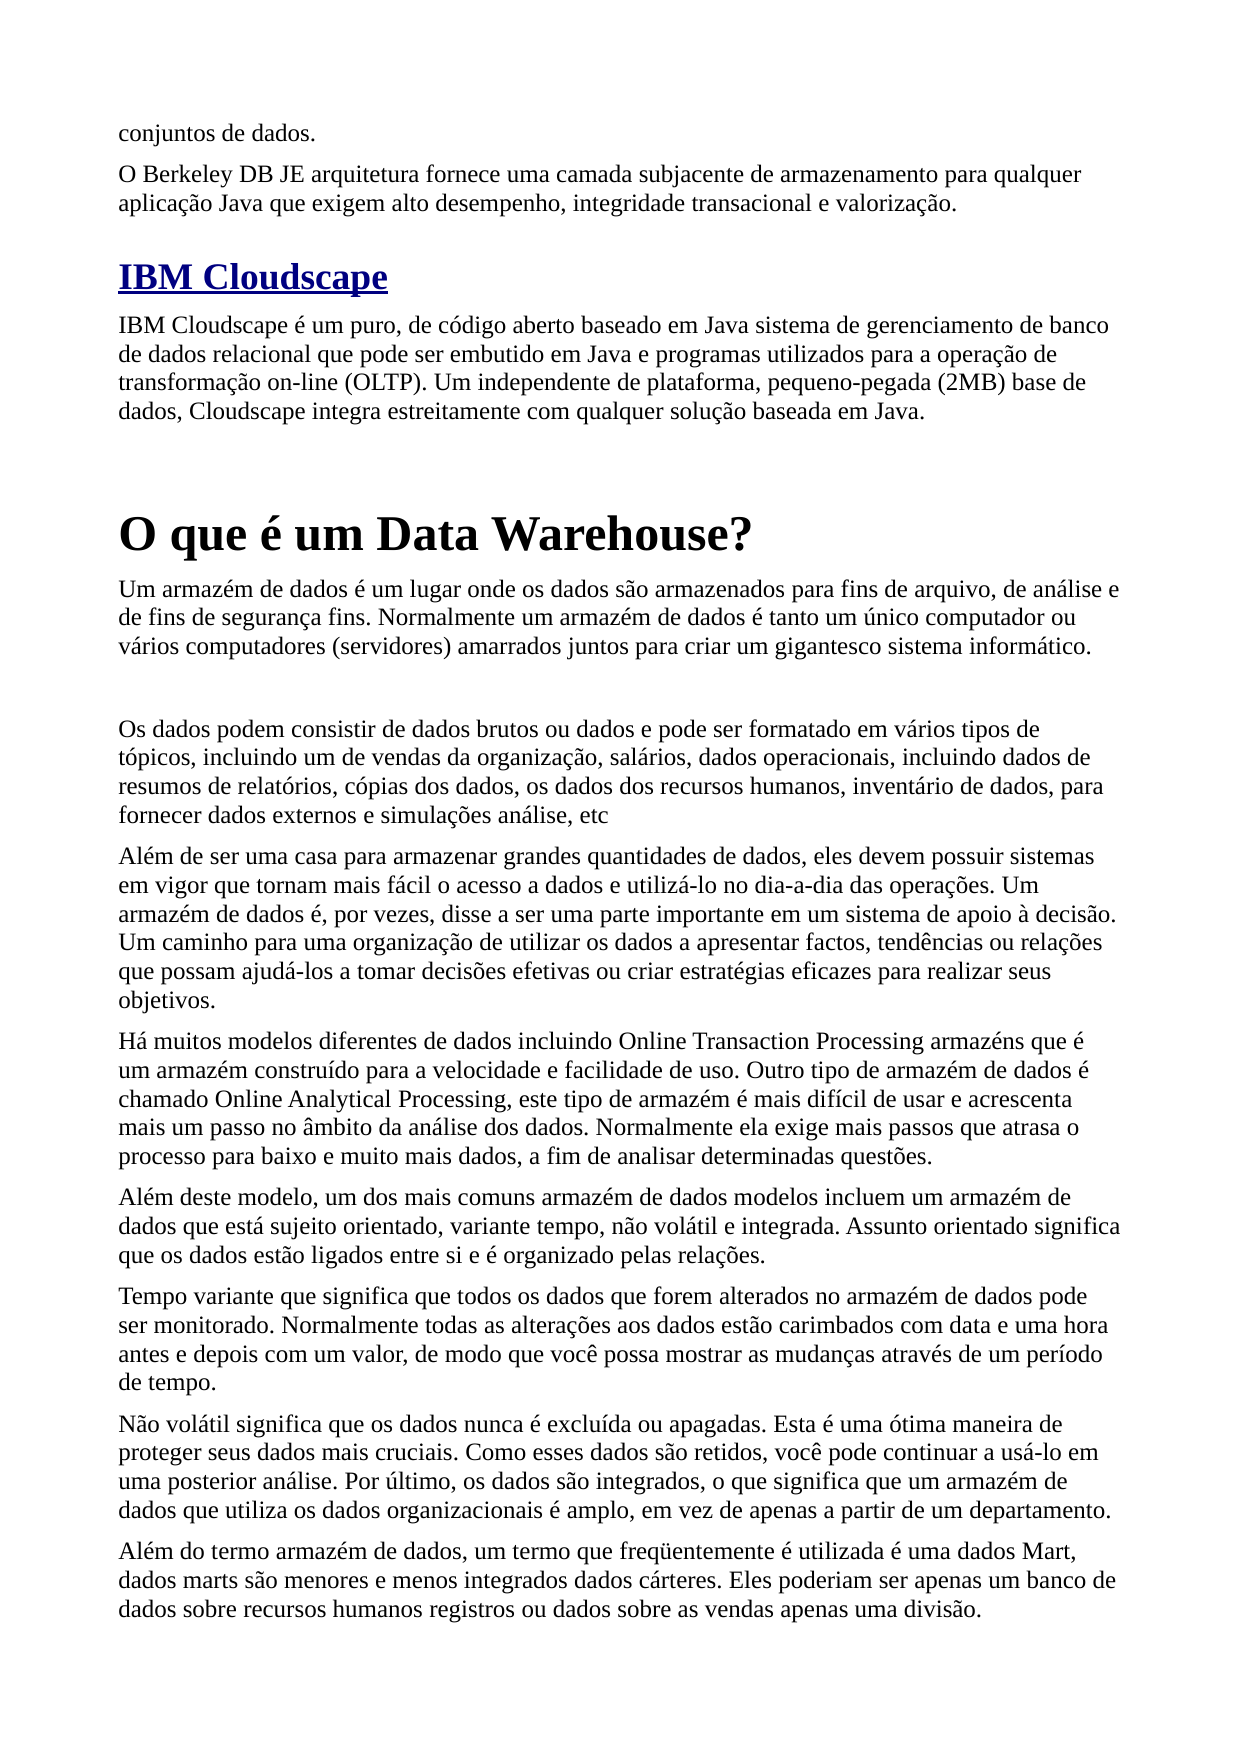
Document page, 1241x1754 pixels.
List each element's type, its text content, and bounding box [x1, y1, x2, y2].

text Os dados podem consistir de dados brutos ou dados e pode ser formatado em vários tipos de tópicos, incluindo um de vendas da organização, salários, dados operacionais, incluindo dados de resumos de relatórios, cópias dos dados, os dados dos recursos humanos, inventário de dados, para fornecer dados externos e simulações análise, etc [118, 714, 1122, 829]
text conjuntos de dados. [118, 118, 1122, 147]
text Há muitos modelos diferentes de dados incluindo Online Transaction Processing armazéns que é um armazém construído para a velocidade e facilidade de uso. Outro tipo de armazém de dados é chamado Online Analytical Processing, este tipo de armazém é mais difícil de usar e acrescenta mais um passo no âmbito da análise dos dados. Normalmente ela exige mais passos que atrasa o processo para baixo e muito mais dados, a fim de analisar determinadas questões. [118, 1026, 1122, 1170]
text O Berkeley DB JE arquitetura fornece uma camada subjacente de armazenamento para qualquer aplicação Java que exigem alto desempenho, integridade transacional e valorização. [118, 159, 1122, 217]
text Um armazém de dados é um lugar onde os dados são armazenados para fins de arquivo, de análise e de fins de segurança fins. Normalmente um armazém de dados é tanto um único computador ou vários computadores (servidores) amarrados juntos para criar um gigantesco sistema informático. [118, 574, 1122, 660]
subtitle IBM Cloudscape [118, 254, 1122, 297]
text Além deste modelo, um dos mais comuns armazém de dados modelos incluem um armazém de dados que está sujeito orientado, variante tempo, não volátil e integrada. Assunto orientado significa que os dados estão ligados entre si e é organizado pelas relações. [118, 1182, 1122, 1269]
text Tempo variante que significa que todos os dados que forem alterados no armazém de dados pode ser monitorado. Normalmente todas as alterações aos dados estão carimbados com data e uma hora antes e depois com um valor, de modo que você possa mostrar as mudanças através de um período de tempo. [118, 1281, 1122, 1396]
text Não volátil significa que os dados nunca é excluída ou apagadas. Esta é uma ótima maneira de proteger seus dados mais cruciais. Como esses dados são retidos, você pode continuar a usá-lo em uma posterior análise. Por último, os dados são integrados, o que significa que um armazém de dados que utiliza os dados organizacionais é amplo, em vez de apenas a partir de um departamento. [118, 1409, 1122, 1524]
text Além de ser uma casa para armazenar grandes quantidades de dados, eles devem possuir sistemas em vigor que tornam mais fácil o acesso a dados e utilizá-lo no dia-a-dia das operações. Um armazém de dados é, por vezes, disse a ser uma parte importante em um sistema de apoio à decisão. Um caminho para uma organização de utilizar os dados a apresentar factos, tendências ou relações que possam ajudá-los a tomar decisões efetivas ou criar estratégias eficazes para realizar seus objetivos. [118, 841, 1122, 1014]
text IBM Cloudscape é um puro, de código aberto baseado em Java sistema de gerenciamento de banco de dados relacional que pode ser embutido em Java e programas utilizados para a operação de transformação on-line (OLTP). Um independente de plataforma, pequeno-pegada (2MB) base de dados, Cloudscape integra estreitamente com qualquer solução baseada em Java. [118, 310, 1122, 425]
text Além do termo armazém de dados, um termo que freqüentemente é utilizada é uma dados Mart, dados marts são menores e menos integrados dados cárteres. Eles poderiam ser apenas um banco de dados sobre recursos humanos registros ou dados sobre as vendas apenas uma divisão. [118, 1536, 1122, 1622]
subtitle O que é um Data Warehouse? [118, 504, 1122, 561]
